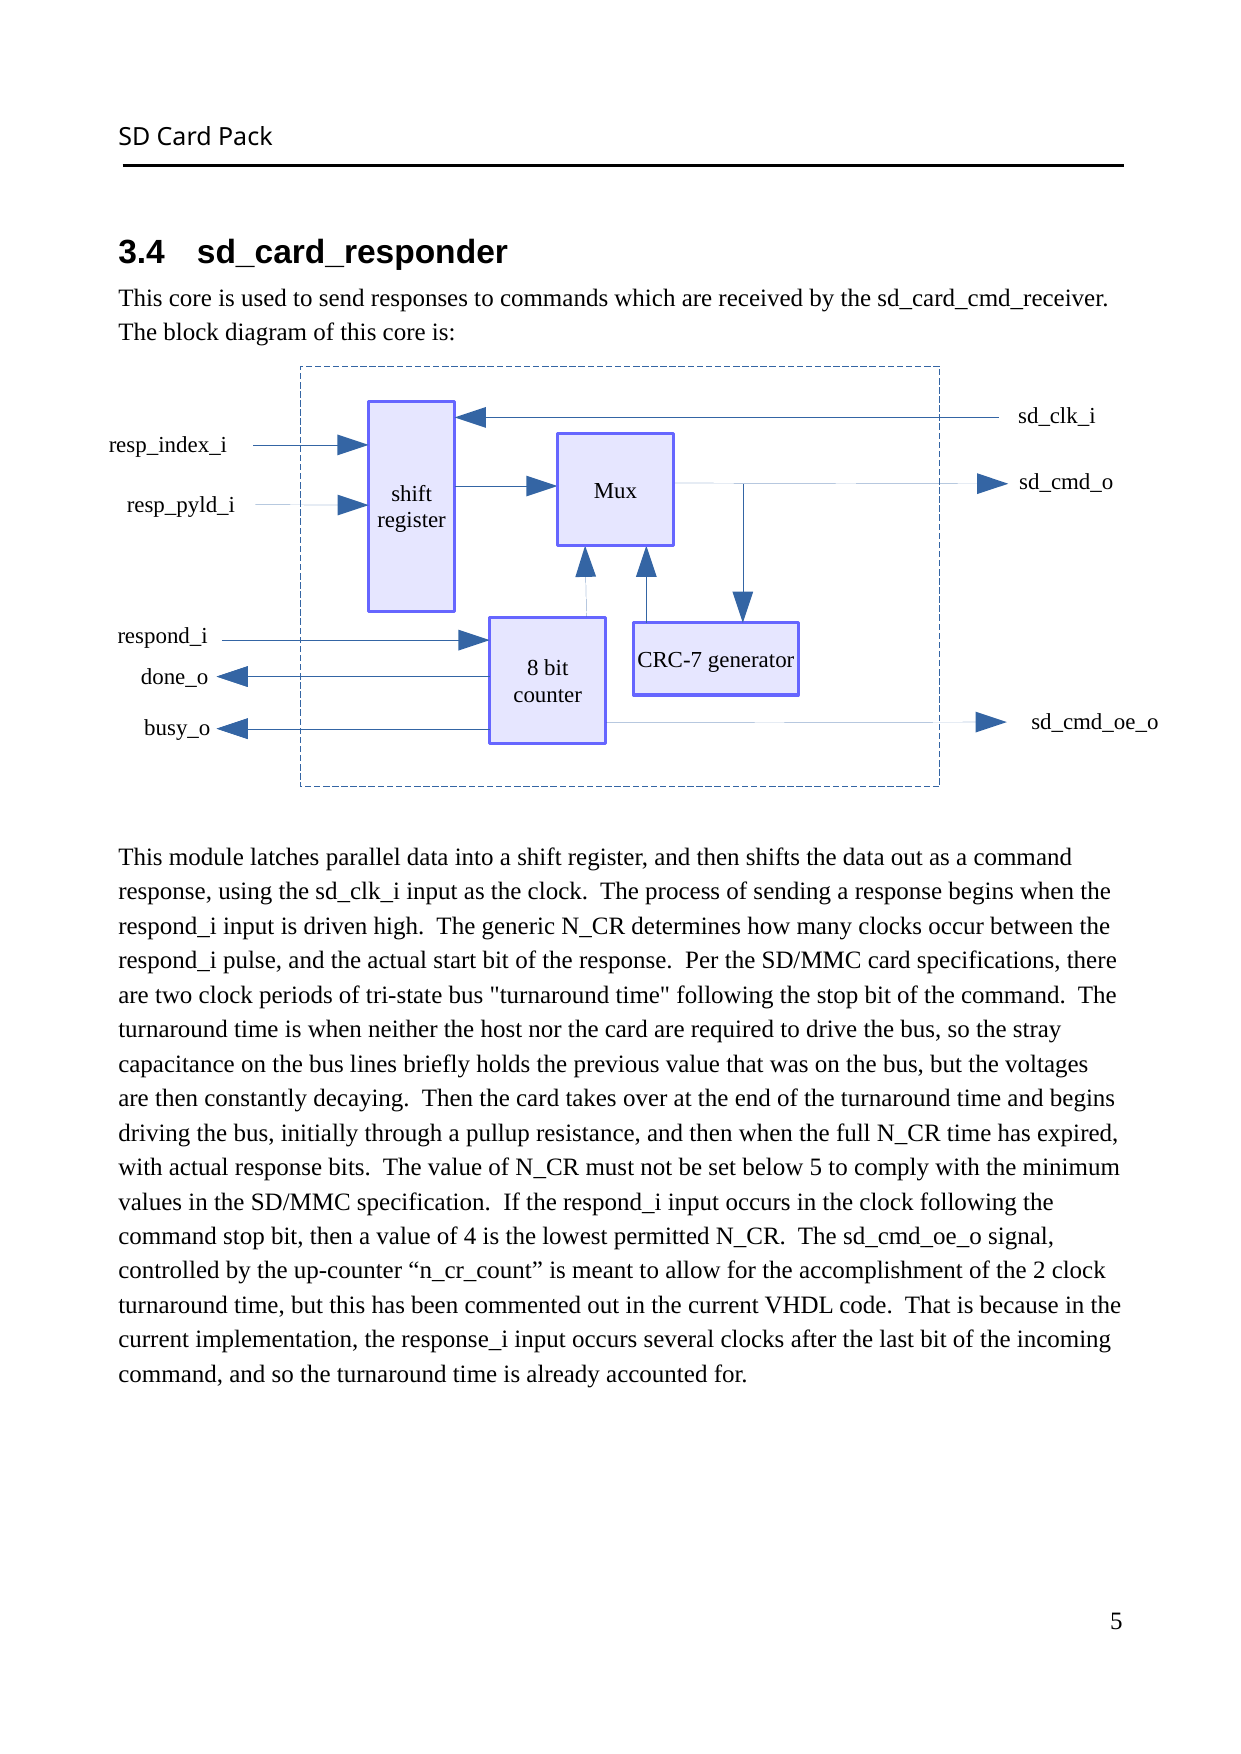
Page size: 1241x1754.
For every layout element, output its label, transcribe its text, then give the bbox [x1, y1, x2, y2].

text This core is used to send responses to commands which are received by the sd_card_cmd_receiver. The block diagram of this core is: [118, 283, 1122, 346]
subtitle sd_card_responder [118, 232, 1122, 270]
text This module latches parallel data into a shift register, and then shifts the data out as a command response, using the sd_clk_i input as the clock. The process of sending a response begins when the respond_i input is driven high. The generic N_CR determines how many clocks occur between the respond_i pulse, and the actual start bit of the response. Per the SD/MMC card specifications, there are two clock periods of tri-state bus "turnaround time" following the stop bit of the command. The turnaround time is when neither the host nor the card are required to drive the bus, so the stray capacitance on the bus lines briefly holds the previous value that was on the bus, but the voltages are then constantly decaying. Then the card takes over at the end of the turnaround time and begins driving the bus, initially through a pullup resistance, and then when the full N_CR time has expired, with actual response bits. The value of N_CR must not be set below 5 to comply with the minimum values in the SD/MMC specification. If the respond_i input occurs in the clock following the command stop bit, then a value of 4 is the lowest permitted N_CR. The sd_cmd_oe_o signal, controlled by the up-counter “n_cr_count” is meant to allow for the accomplishment of the 2 clock turnaround time, but this has been commented out in the current VHDL code. That is because in the current implementation, the response_i input occurs several clocks after the last bit of the incoming command, and so the turnaround time is already accounted for. [118, 842, 1122, 1388]
